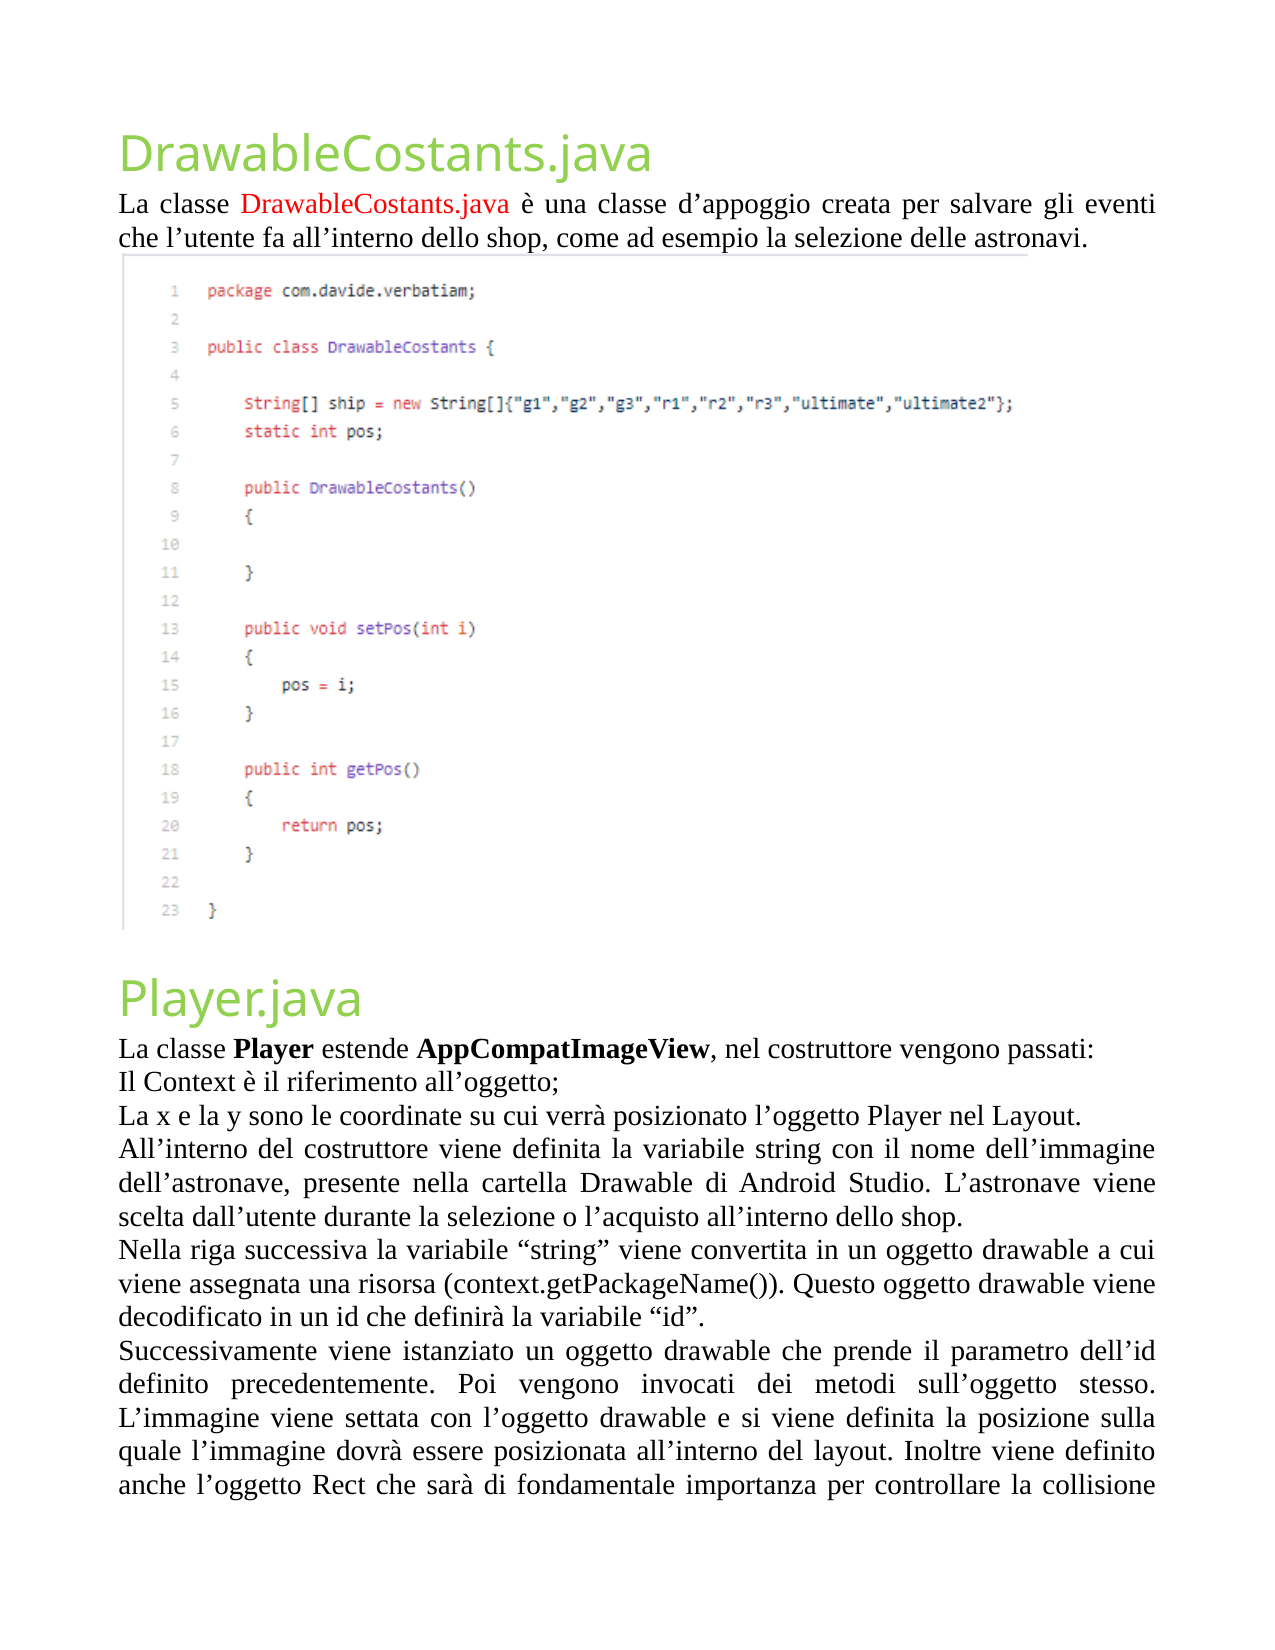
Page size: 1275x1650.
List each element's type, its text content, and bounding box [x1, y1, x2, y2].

text All’interno del costruttore viene definita la variabile string con il nome dell’immagine dell’astronave, presente nella cartella Drawable di Android Studio. L’astronave viene scelta dall’utente durante la selezione o l’acquisto all’interno dello shop. [118, 1132, 1157, 1232]
subtitle Player.java [118, 963, 1157, 1031]
text La classe Player estende AppCompatImageView, nel costruttore vengono passati: [118, 1031, 1157, 1064]
text Successivamente viene istanziato un oggetto drawable che prende il parametro dell’id definito precedentemente. Poi vengono invocati dei metodi sull’oggetto stesso. L’immagine viene settata con l’oggetto drawable e si viene definita la posizione sulla quale l’immagine dovrà essere posizionata all’interno del layout. Inoltre viene definito anche l’oggetto Rect che sarà di fondamentale importanza per controllare la collisione [118, 1333, 1157, 1501]
text Nella riga successiva la variabile “string” viene convertita in un oggetto drawable a cui viene assegnata una risorsa (context.getPackageName()). Questo oggetto drawable viene decodificato in un id che definirà la variabile “id”. [118, 1232, 1157, 1333]
text La x e la y sono le coordinate su cui verrà posizionato l’oggetto Player nel Layout. [118, 1098, 1157, 1132]
subtitle DrawableCostants.java [118, 118, 1157, 186]
text Il Context è il riferimento all’oggetto; [118, 1064, 1157, 1098]
text La classe DrawableCostants.java è una classe d’appoggio creata per salvare gli eventi che l’utente fa all’interno dello shop, come ad esempio la selezione delle astronavi. [118, 186, 1157, 253]
